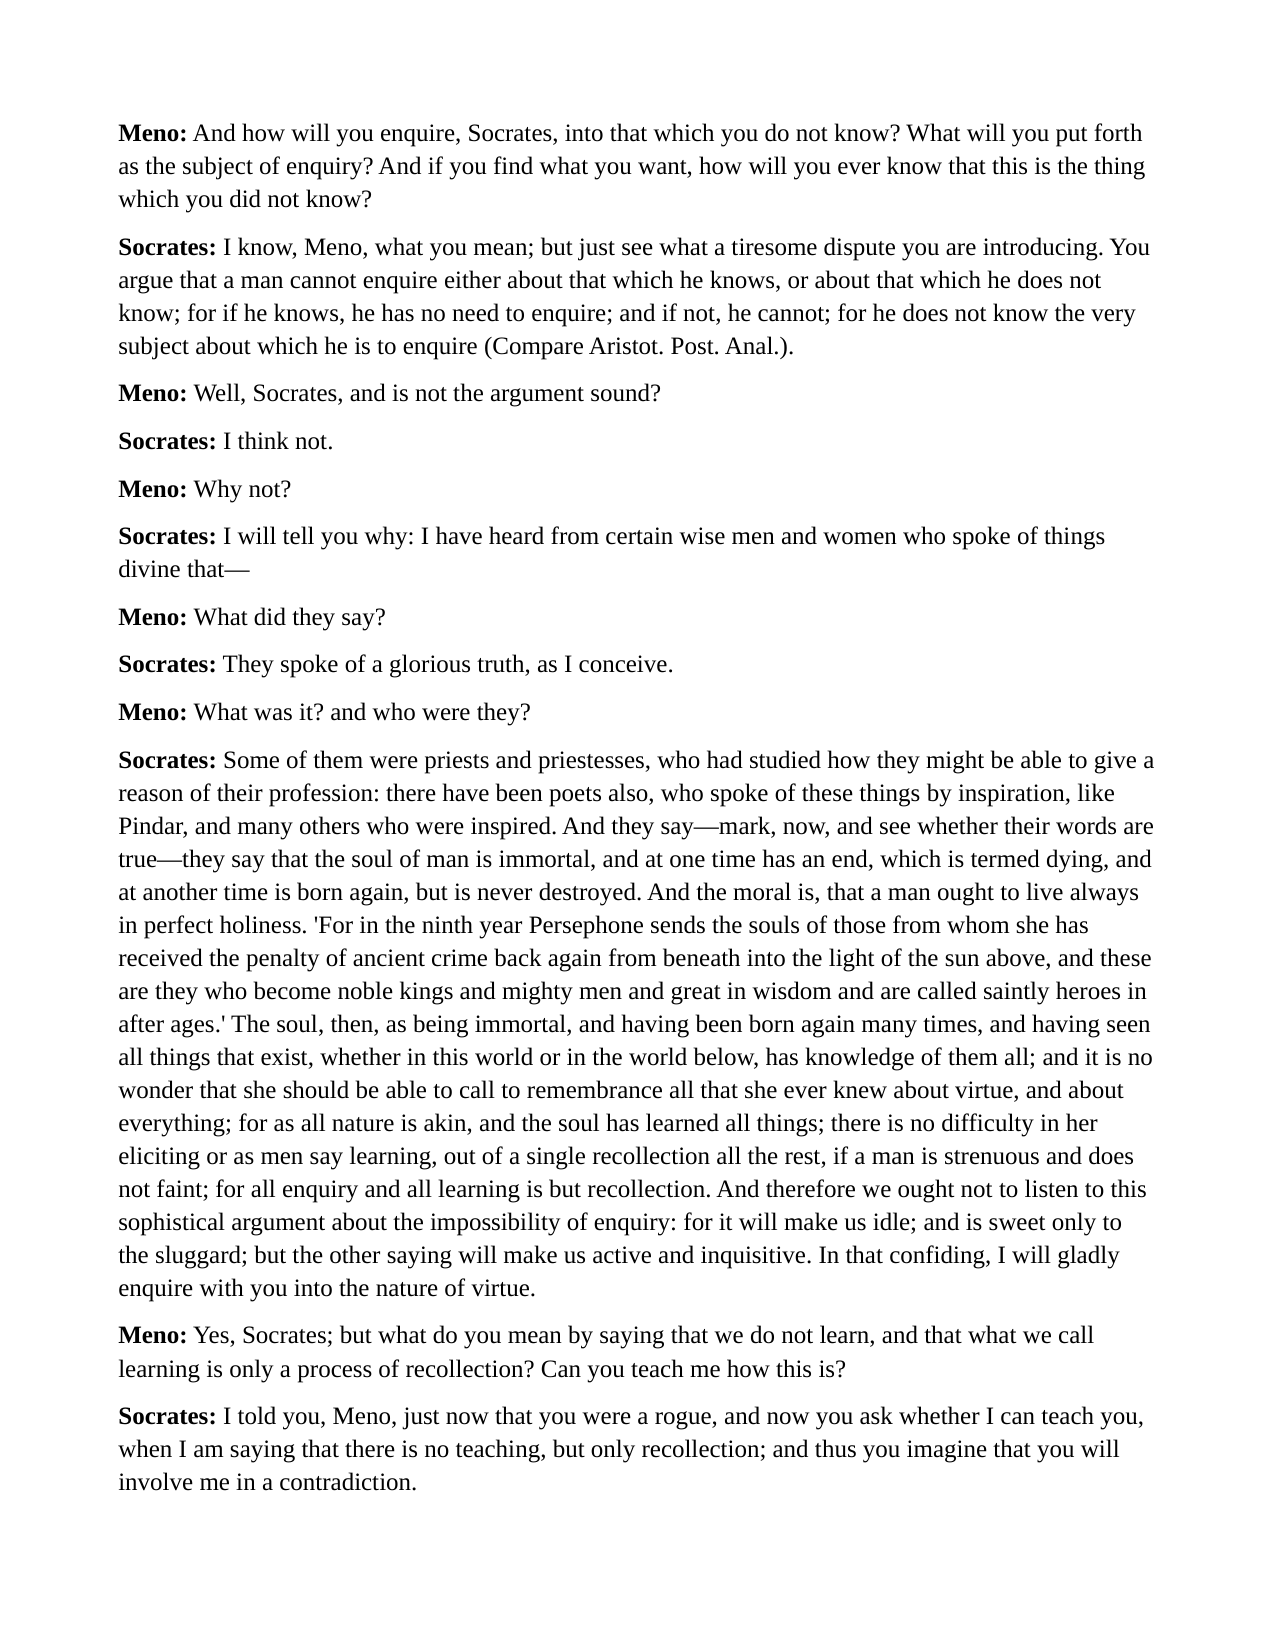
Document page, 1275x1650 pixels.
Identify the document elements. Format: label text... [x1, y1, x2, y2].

text Socrates: I think not. [118, 426, 1157, 455]
text Socrates: They spoke of a glorious truth, as I conceive. [118, 649, 1157, 678]
text Socrates: I know, Meno, what you mean; but just see what a tiresome dispute you are introducing. You argue that a man cannot enquire either about that which he knows, or about that which he does not know; for if he knows, he has no need to enquire; and if not, he cannot; for he does not know the very subject about which he is to enquire (Compare Aristot. Post. Anal.). [118, 232, 1157, 359]
text Meno: What was it? and who were they? [118, 697, 1157, 726]
text Socrates: I will tell you why: I have heard from certain wise men and women who spoke of things divine that— [118, 521, 1157, 583]
text Meno: And how will you enquire, Socrates, into that which you do not know? What will you put forth as the subject of enquiry? And if you find what you want, how will you ever know that this is the thing which you did not know? [118, 118, 1157, 213]
text Meno: Well, Socrates, and is not the argument sound? [118, 378, 1157, 407]
text Meno: What did they say? [118, 602, 1157, 631]
text Socrates: I told you, Meno, just now that you were a rogue, and now you ask whether I can teach you, when I am saying that there is no teaching, but only recollection; and thus you imagine that you will involve me in a contradiction. [118, 1401, 1157, 1496]
text Meno: Why not? [118, 474, 1157, 502]
text Meno: Yes, Socrates; but what do you mean by saying that we do not learn, and that what we call learning is only a process of recollection? Can you teach me how this is? [118, 1321, 1157, 1382]
text Socrates: Some of them were priests and priestesses, who had studied how they might be able to give a reason of their profession: there have been poets also, who spoke of these things by inspiration, like Pindar, and many others who were inspired. And they say—mark, now, and see whether their words are true—they say that the soul of man is immortal, and at one time has an end, which is termed dying, and at another time is born again, but is never destroyed. And the moral is, that a man ought to live always in perfect holiness. 'For in the ninth year Persephone sends the souls of those from whom she has received the penalty of ancient crime back again from beneath into the light of the sun above, and these are they who become noble kings and mighty men and great in wisdom and are called saintly heroes in after ages.' The soul, then, as being immortal, and having been born again many times, and having seen all things that exist, whether in this world or in the world below, has knowledge of them all; and it is no wonder that she should be able to call to remembrance all that she ever knew about virtue, and about everything; for as all nature is akin, and the soul has learned all things; there is no difficulty in her eliciting or as men say learning, out of a single recollection all the rest, if a man is strenuous and does not faint; for all enquiry and all learning is but recollection. And therefore we ought not to listen to this sophistical argument about the impossibility of enquiry: for it will make us idle; and is sweet only to the sluggard; but the other saying will make us active and inquisitive. In that confiding, I will gladly enquire with you into the nature of virtue. [118, 745, 1157, 1302]
